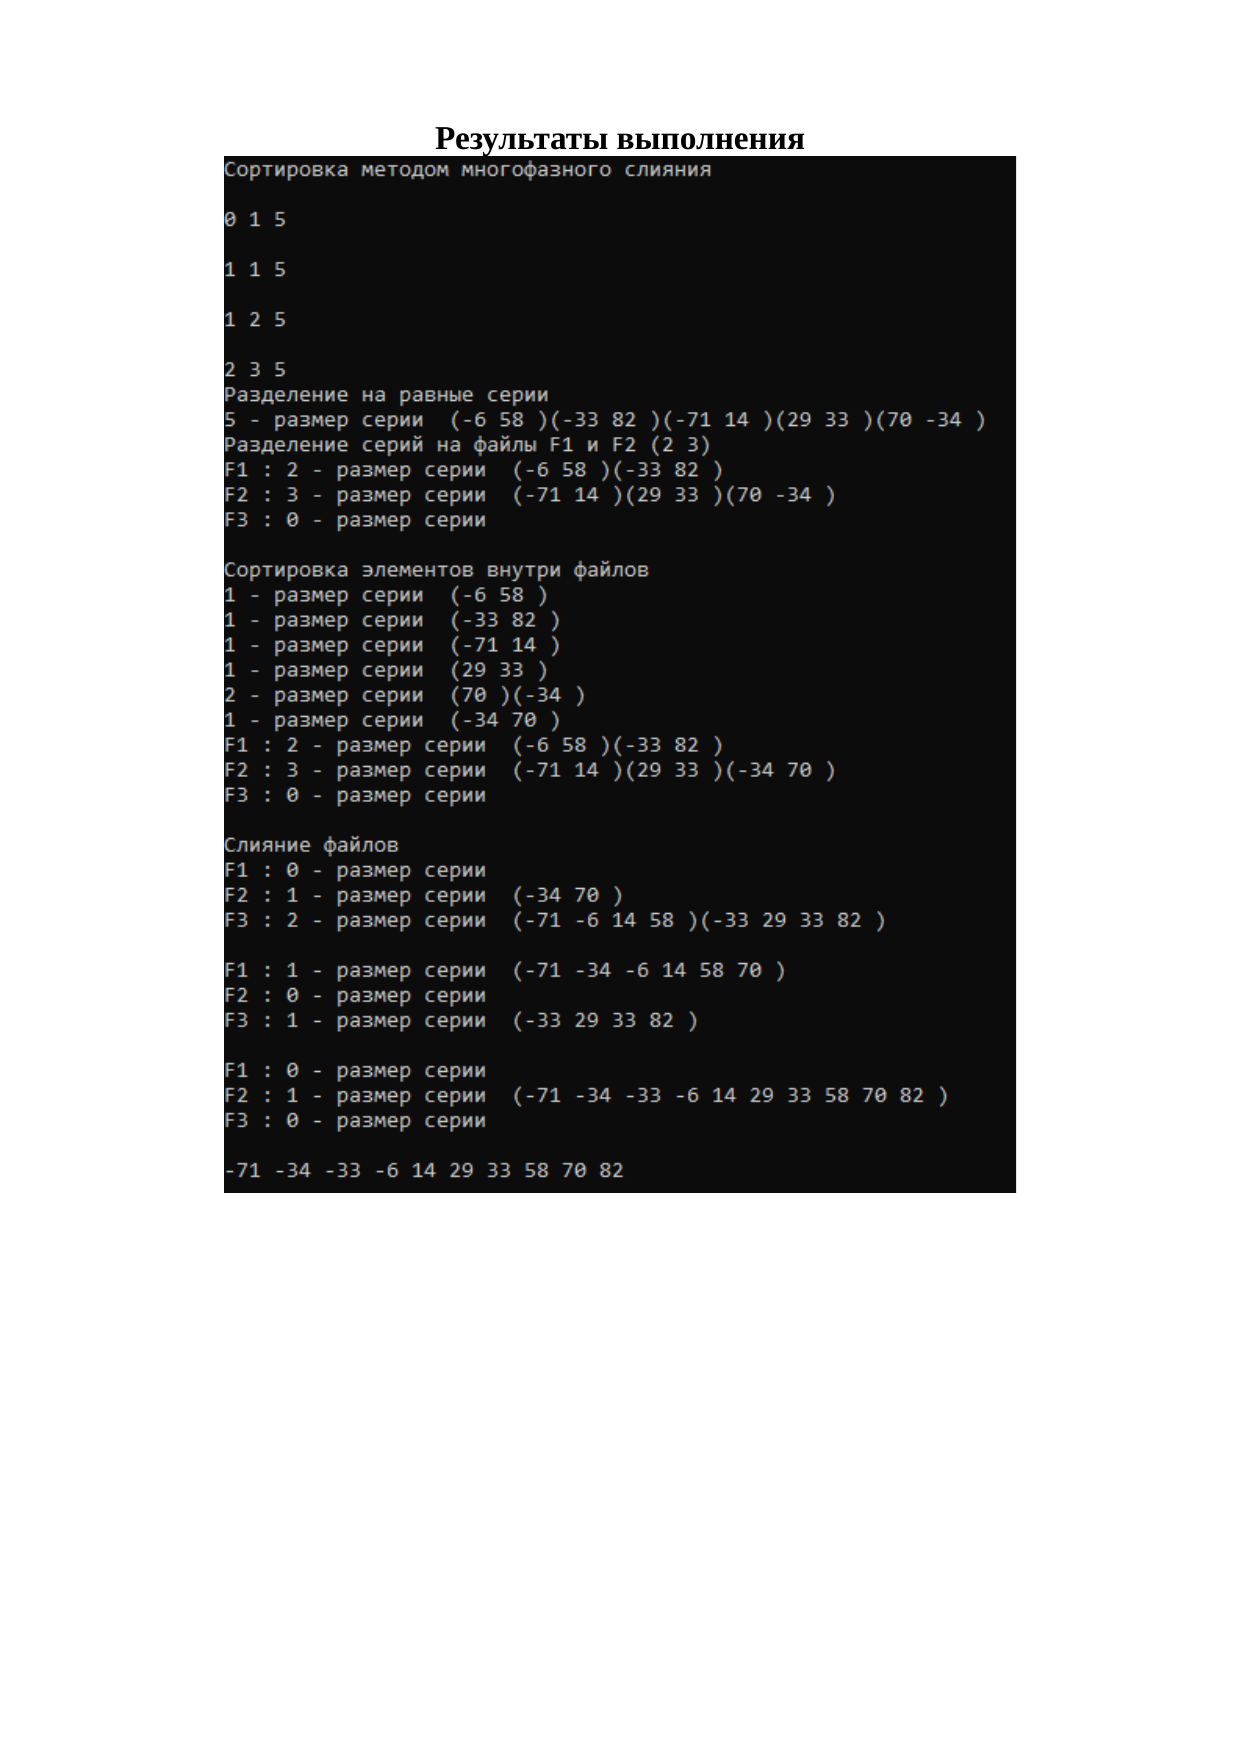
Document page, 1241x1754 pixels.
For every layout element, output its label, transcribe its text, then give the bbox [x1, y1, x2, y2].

text Результаты выполнения [118, 118, 1122, 156]
picture [224, 156, 1017, 1193]
